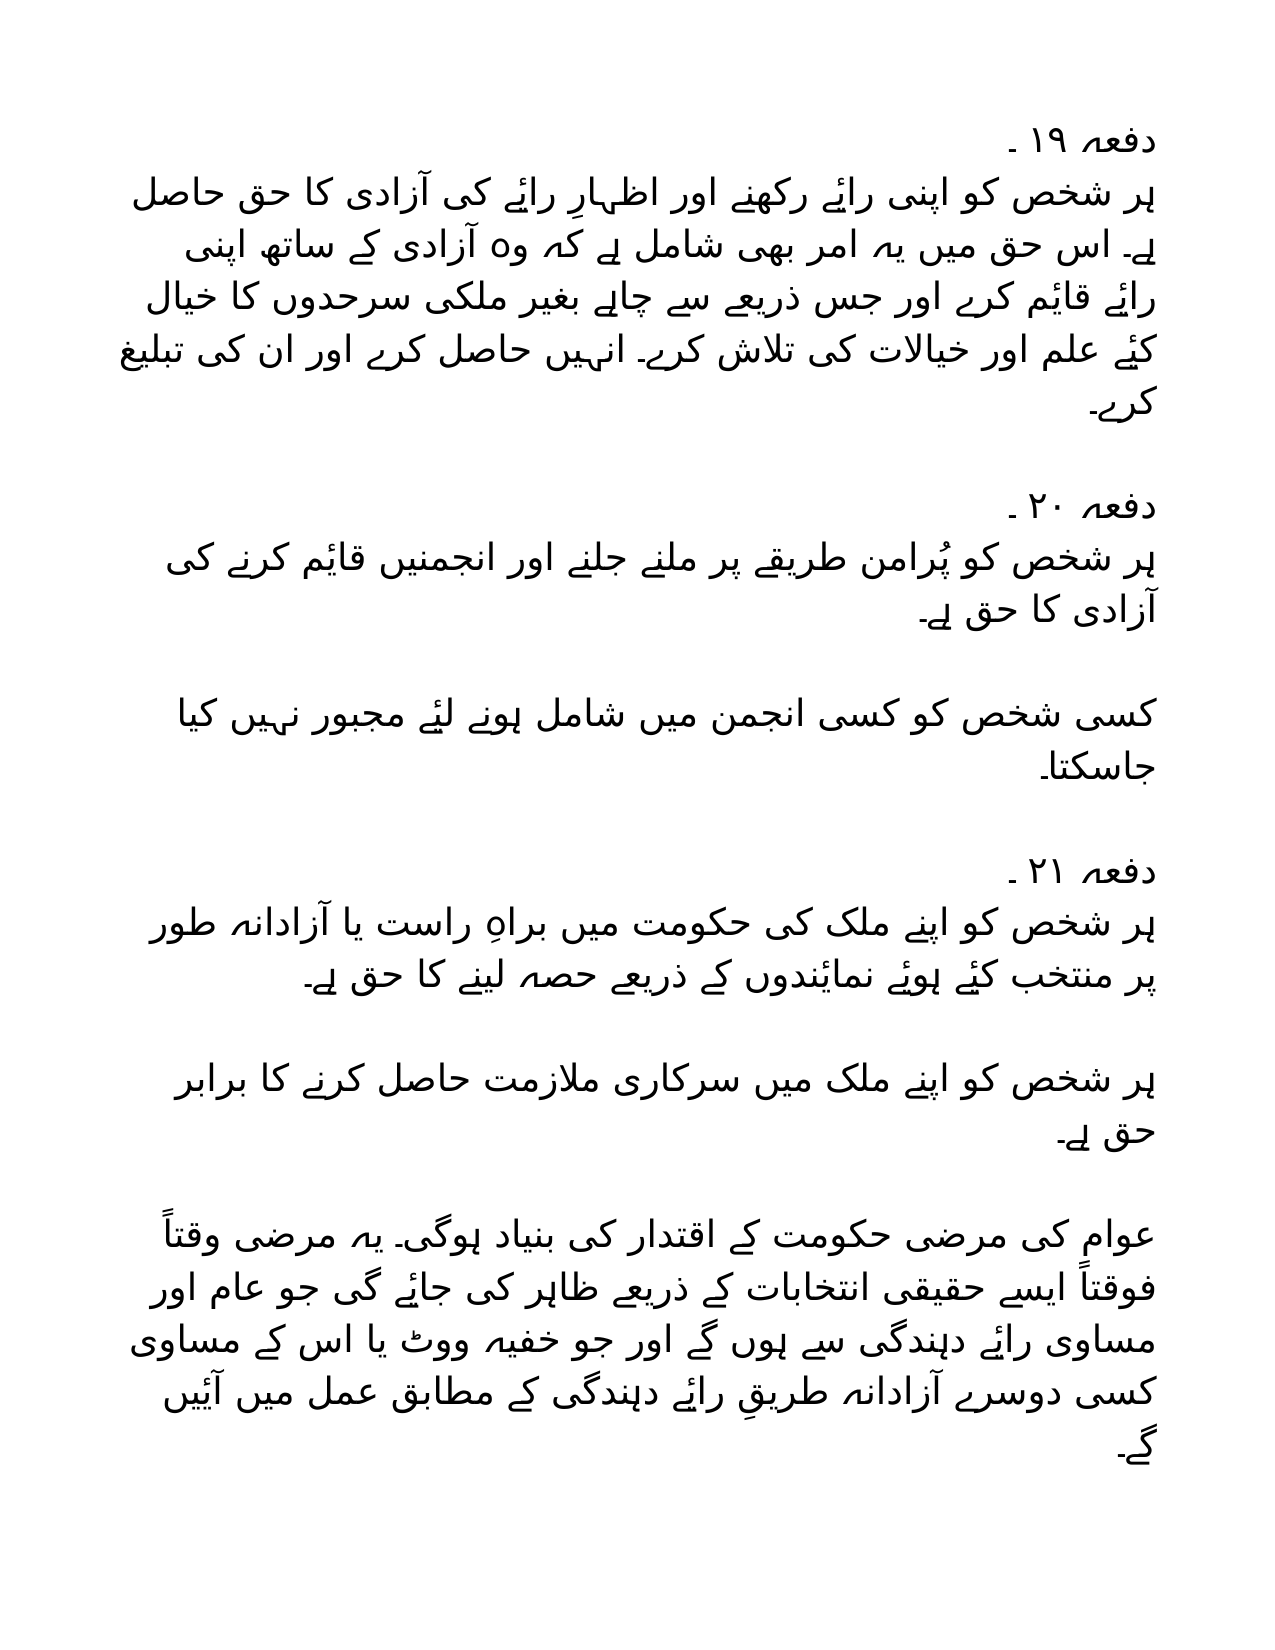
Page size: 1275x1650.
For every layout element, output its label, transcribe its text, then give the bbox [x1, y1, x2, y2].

text ہر شخص کو اپنے ملک میں سرکاری ملازمت حاصل کرنے کا برابر حق ہے۔ [118, 1057, 1157, 1153]
text کسی شخص کو کسی انجمن میں شامل ہونے لیٔے مجبور نہیں کیا جاسکتا۔ [118, 692, 1157, 788]
text ہر شخص کو اپنی رایٔے رکھنے اور اظہارِ رایٔے کی آزادی کا حق حاصل ہے۔ اس حق میں یہ امر بھی شامل ہے کہ وہ آزادی کے ساتھ اپنی رایٔے قایٔم کرے اور جس ذریعے سے چاہے بغیر ملکی سرحدوں کا خیال کیٔے علم اور خیالات کی تلاش کرے۔ انہیں حاصل کرے اور ان کی تبلیغ کرے۔ [118, 170, 1157, 423]
text عوام کی مرضی حکومت کے اقتدار کی بنیاد ہوگی۔ یہ مرضی وقتاً فوقتاً ایسے حقیقی انتخابات کے ذریعے ظاہر کی جایٔے گی جو عام اور مساوی رایٔے دہندگی سے ہوں گے اور جو خفیہ ووٹ یا اس کے مساوی کسی دوسرے آزادانہ طریقِ رایٔے دہندگی کے مطابق عمل میں آیٔیں گے۔ [118, 1213, 1157, 1466]
text دفعہ ۱۹ ۔ [118, 118, 1157, 162]
text دفعہ ۲۱ ۔ [118, 848, 1157, 892]
text ہر شخص کو پُرامن طریقے پر ملنے جلنے اور انجمنیں قایٔم کرنے کی آزادی کا حق ہے۔ [118, 536, 1157, 632]
text دفعہ ۲۰ ۔ [118, 483, 1157, 527]
text ہر شخص کو اپنے ملک کی حکومت میں براہِ راست یا آزادانہ طور پر منتخب کیٔے ہویٔے نمایٔندوں کے ذریعے حصہ لینے کا حق ہے۔ [118, 901, 1157, 997]
